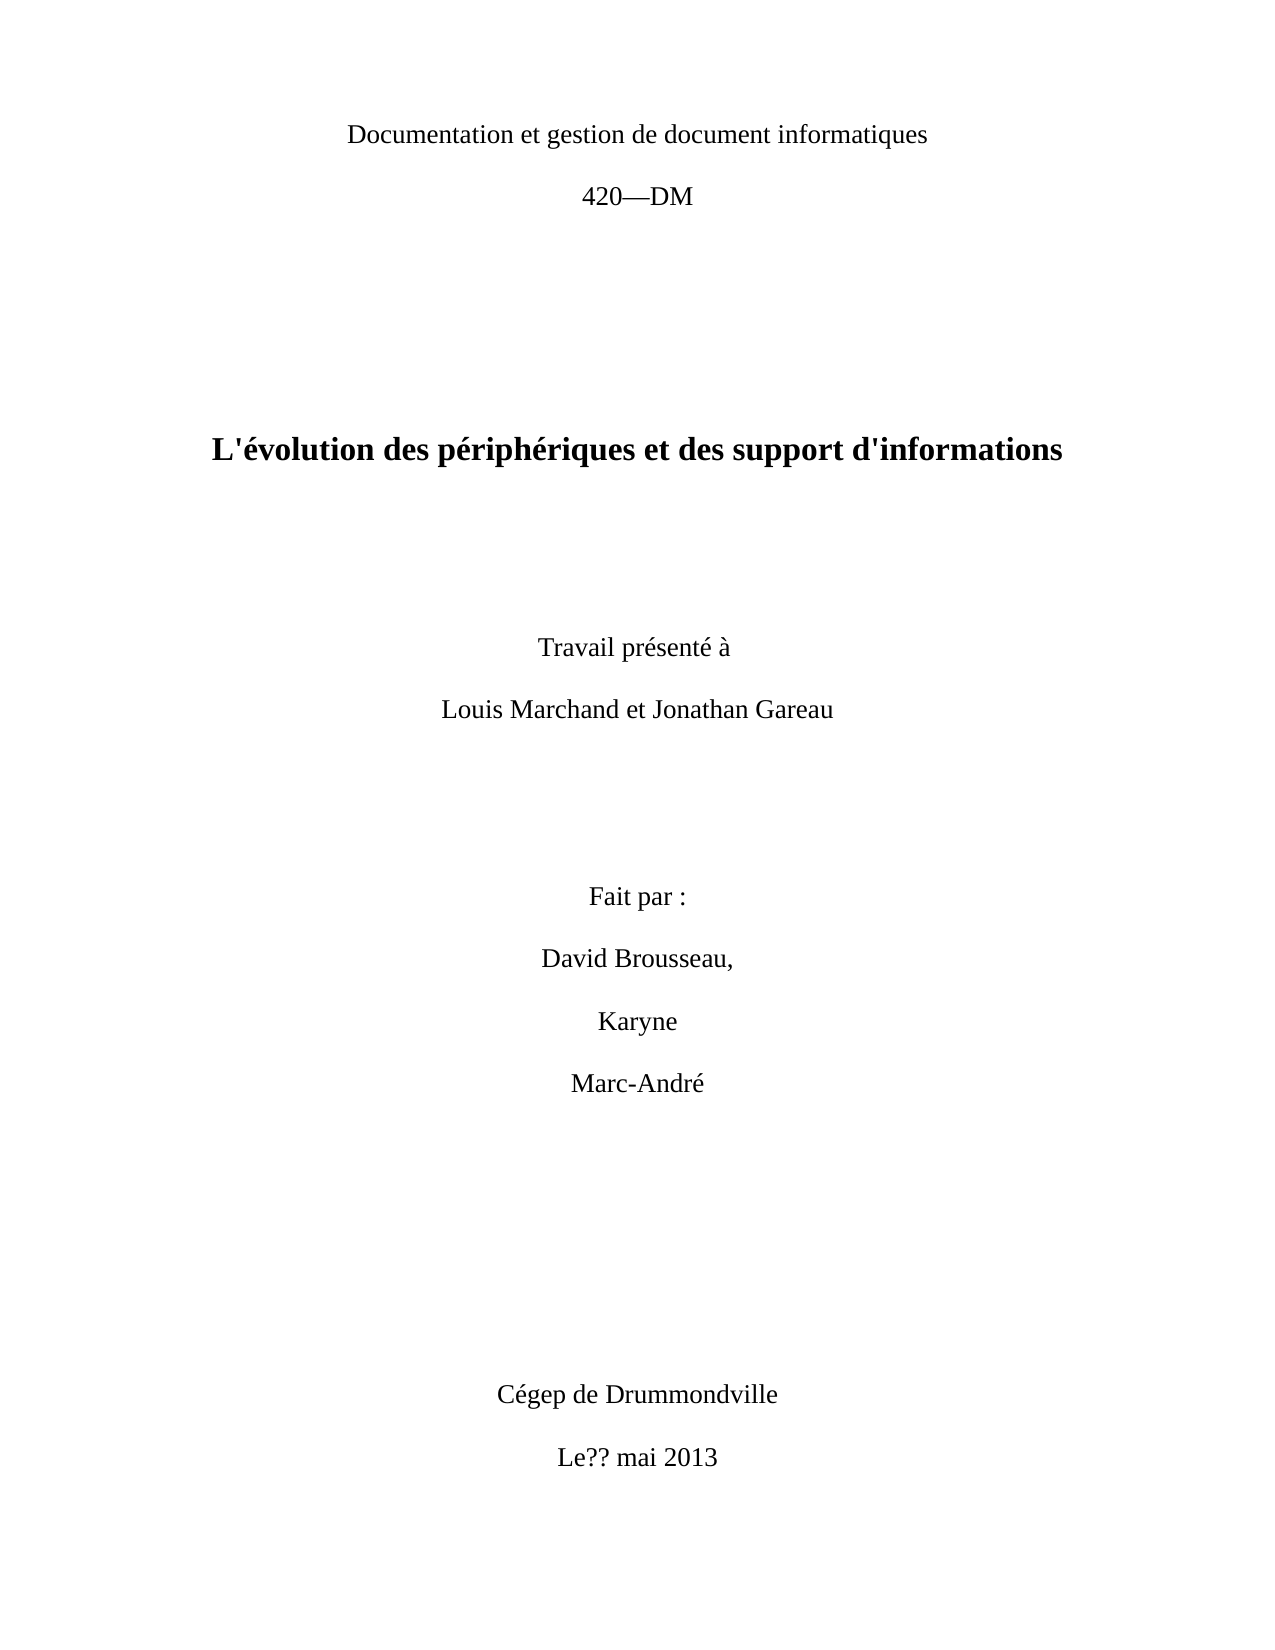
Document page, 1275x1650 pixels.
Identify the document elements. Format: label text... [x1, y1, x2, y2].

text David Brousseau, [118, 942, 1157, 973]
text Cégep de Drummondville [118, 1378, 1157, 1409]
text Travail présenté à [118, 631, 1157, 662]
text Karyne [118, 1004, 1157, 1036]
text 420—DM [118, 180, 1157, 212]
text Louis Marchand et Jonathan Gareau [118, 693, 1157, 724]
text Le?? mai 2013 [118, 1441, 1157, 1472]
text L'évolution des périphériques et des support d'informations [118, 429, 1157, 468]
text Fait par : [118, 880, 1157, 911]
text Documentation et gestion de document informatiques [118, 118, 1157, 149]
text Marc-André [118, 1067, 1157, 1098]
